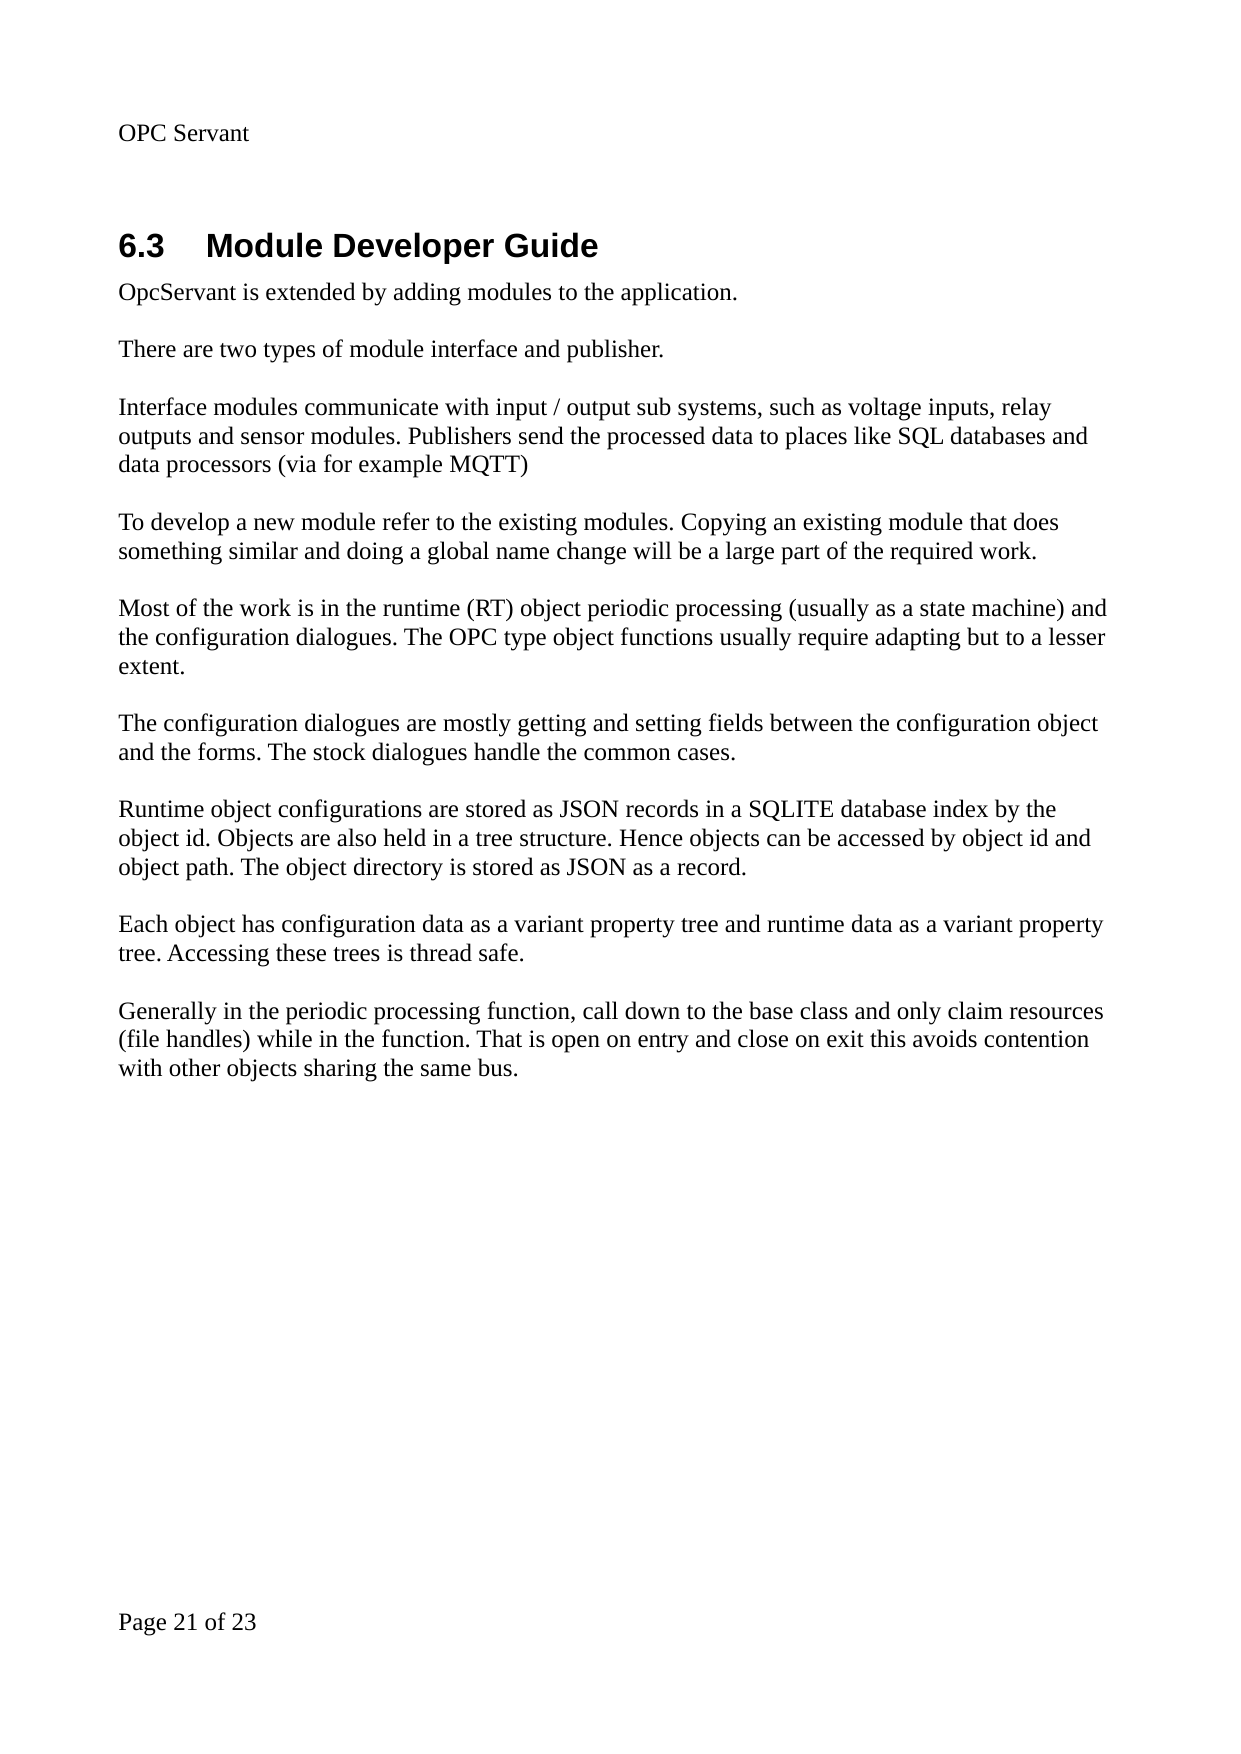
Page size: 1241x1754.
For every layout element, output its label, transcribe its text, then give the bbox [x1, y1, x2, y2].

subtitle Module Developer Guide [118, 226, 1122, 264]
text OpcServant is extended by adding modules to the application. [118, 277, 1122, 306]
text There are two types of module interface and publisher. [118, 334, 1122, 363]
text To develop a new module refer to the existing modules. Copying an existing module that does something similar and doing a global name change will be a large part of the required work. [118, 507, 1122, 564]
text Interface modules communicate with input / output sub systems, such as voltage inputs, relay outputs and sensor modules. Publishers send the processed data to places like SQL databases and data processors (via for example MQTT) [118, 392, 1122, 478]
text Generally in the periodic processing function, call down to the base class and only claim resources (file handles) while in the function. That is open on entry and close on exit this avoids contention with other objects sharing the same bus. [118, 996, 1122, 1082]
text Runtime object configurations are stored as JSON records in a SQLITE database index by the object id. Objects are also held in a tree structure. Hence objects can be accessed by object id and object path. The object directory is stored as JSON as a record. [118, 794, 1122, 881]
text Each object has configuration data as a variant property tree and runtime data as a variant property tree. Accessing these trees is thread safe. [118, 909, 1122, 967]
text The configuration dialogues are mostly getting and setting fields between the configuration object and the forms. The stock dialogues handle the common cases. [118, 708, 1122, 766]
text Most of the work is in the runtime (RT) object periodic processing (usually as a state machine) and the configuration dialogues. The OPC type object functions usually require adapting but to a lesser extent. [118, 593, 1122, 679]
